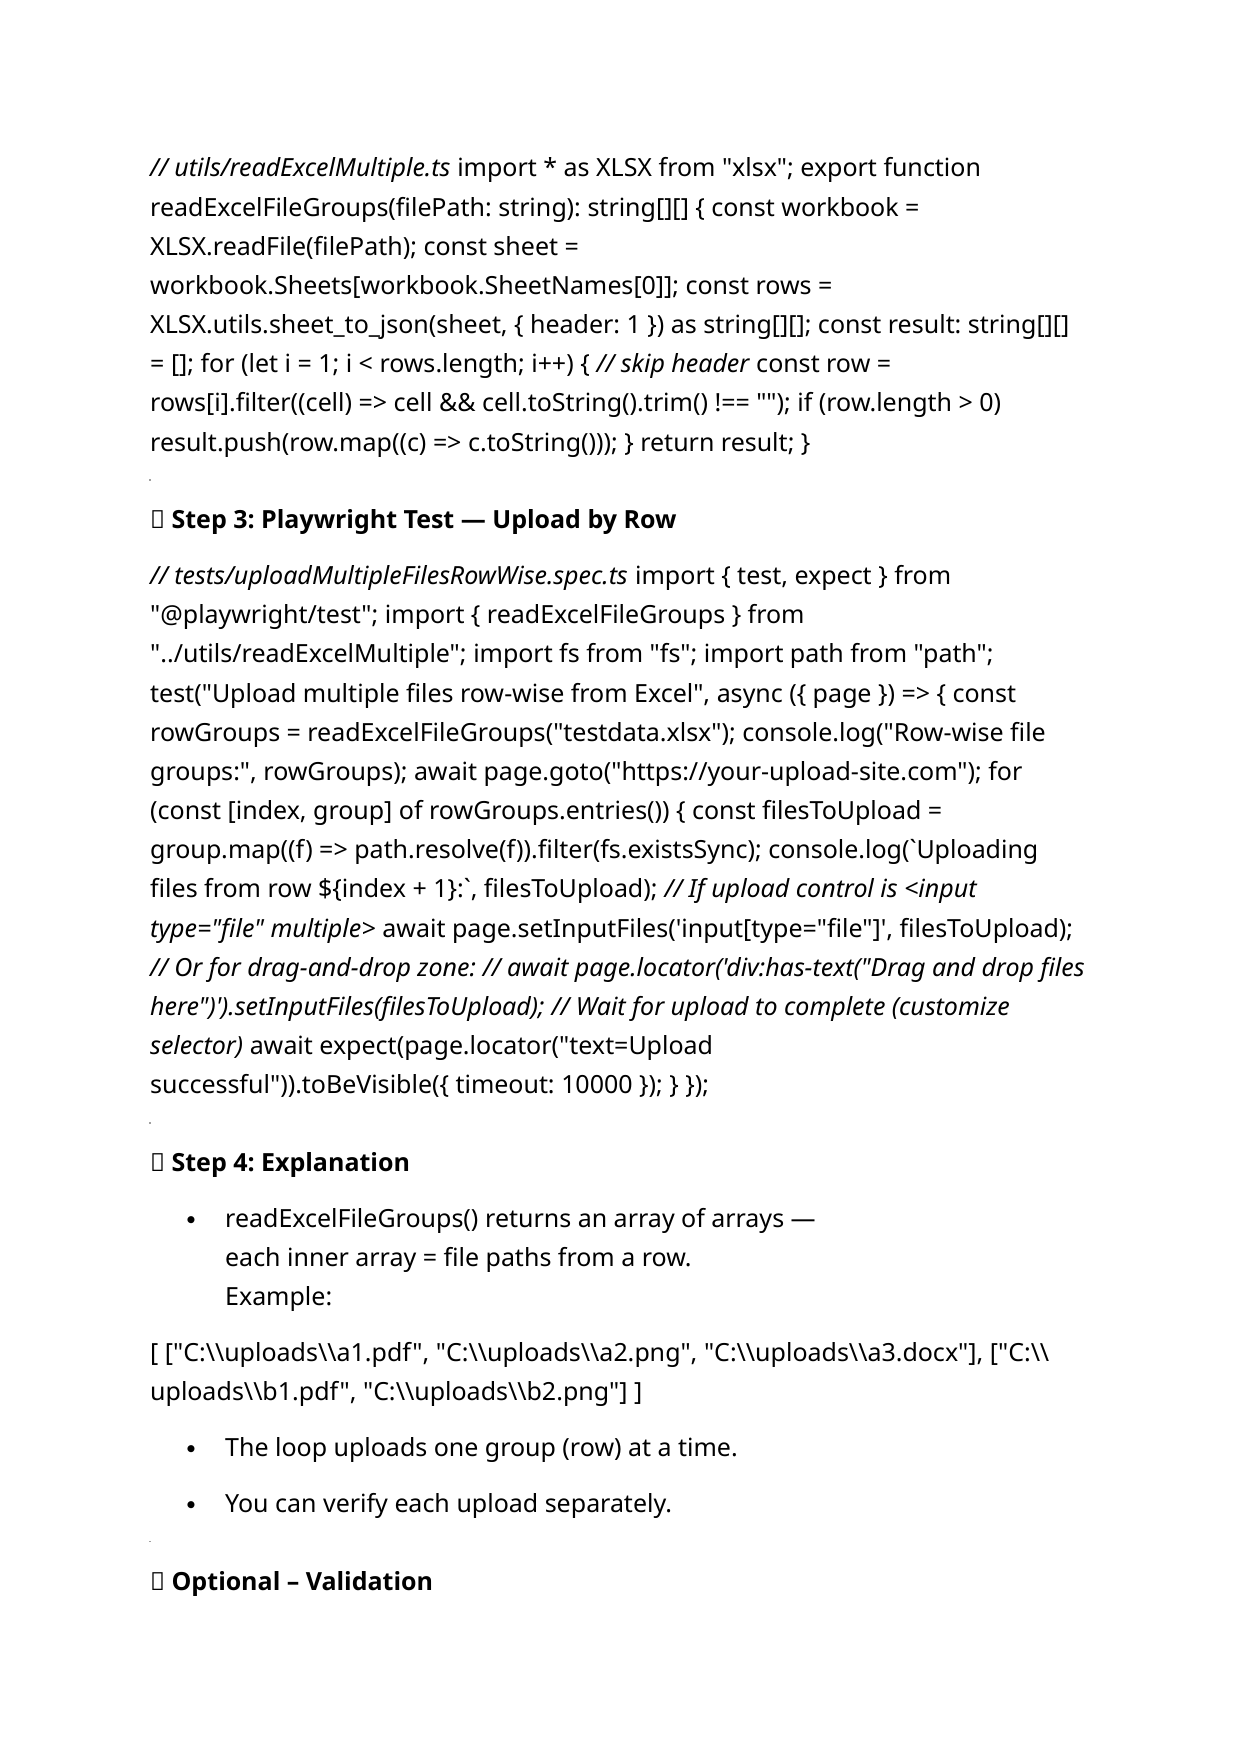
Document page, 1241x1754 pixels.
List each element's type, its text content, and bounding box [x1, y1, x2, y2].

list The loop uploads one group (row) at a time. [187, 1430, 1090, 1464]
text // utils/readExcelMultiple.ts import * as XLSX from "xlsx"; export function readExcelFileGroups(filePath: string): string[][] { const workbook = XLSX.readFile(filePath); const sheet = workbook.Sheets[workbook.SheetNames[0]]; const rows = XLSX.utils.sheet_to_json(sheet, { header: 1 }) as string[][]; const result: string[][] = []; for (let i = 1; i < rows.length; i++) { // skip header const row = rows[i].filter((cell) => cell && cell.toString().trim() !== ""); if (row.length > 0) result.push(row.map((c) => c.toString())); } return result; } [150, 150, 1090, 458]
text // tests/uploadMultipleFilesRowWise.spec.ts import { test, expect } from "@playwright/test"; import { readExcelFileGroups } from "../utils/readExcelMultiple"; import fs from "fs"; import path from "path"; test("Upload multiple files row-wise from Excel", async ({ page }) => { const rowGroups = readExcelFileGroups("testdata.xlsx"); console.log("Row-wise file groups:", rowGroups); await page.goto("https://your-upload-site.com"); for (const [index, group] of rowGroups.entries()) { const filesToUpload = group.map((f) => path.resolve(f)).filter(fs.existsSync); console.log(`Uploading files from row ${index + 1}:`, filesToUpload); // If upload control is <input type="file" multiple> await page.setInputFiles('input[type="file"]', filesToUpload); // Or for drag-and-drop zone: // await page.locator('div:has-text("Drag and drop files here")').setInputFiles(filesToUpload); // Wait for upload to complete (customize selector) await expect(page.locator("text=Upload successful")).toBeVisible({ timeout: 10000 }); } }); [150, 558, 1090, 1101]
text ✅ Step 3: Playwright Test — Upload by Row [150, 502, 1090, 536]
text ✅ Step 4: Explanation [150, 1145, 1090, 1179]
text [ ["C:\\uploads\\a1.pdf", "C:\\uploads\\a2.png", "C:\\uploads\\a3.docx"], ["C:\\uploads\\b1.pdf", "C:\\uploads\\b2.png"] ] [150, 1335, 1090, 1408]
list You can verify each upload separately. [187, 1486, 1090, 1520]
text ✅ Optional – Validation [150, 1563, 1090, 1597]
list readExcelFileGroups() returns an array of arrays — each inner array = file paths from a row. Example: [187, 1201, 1090, 1313]
